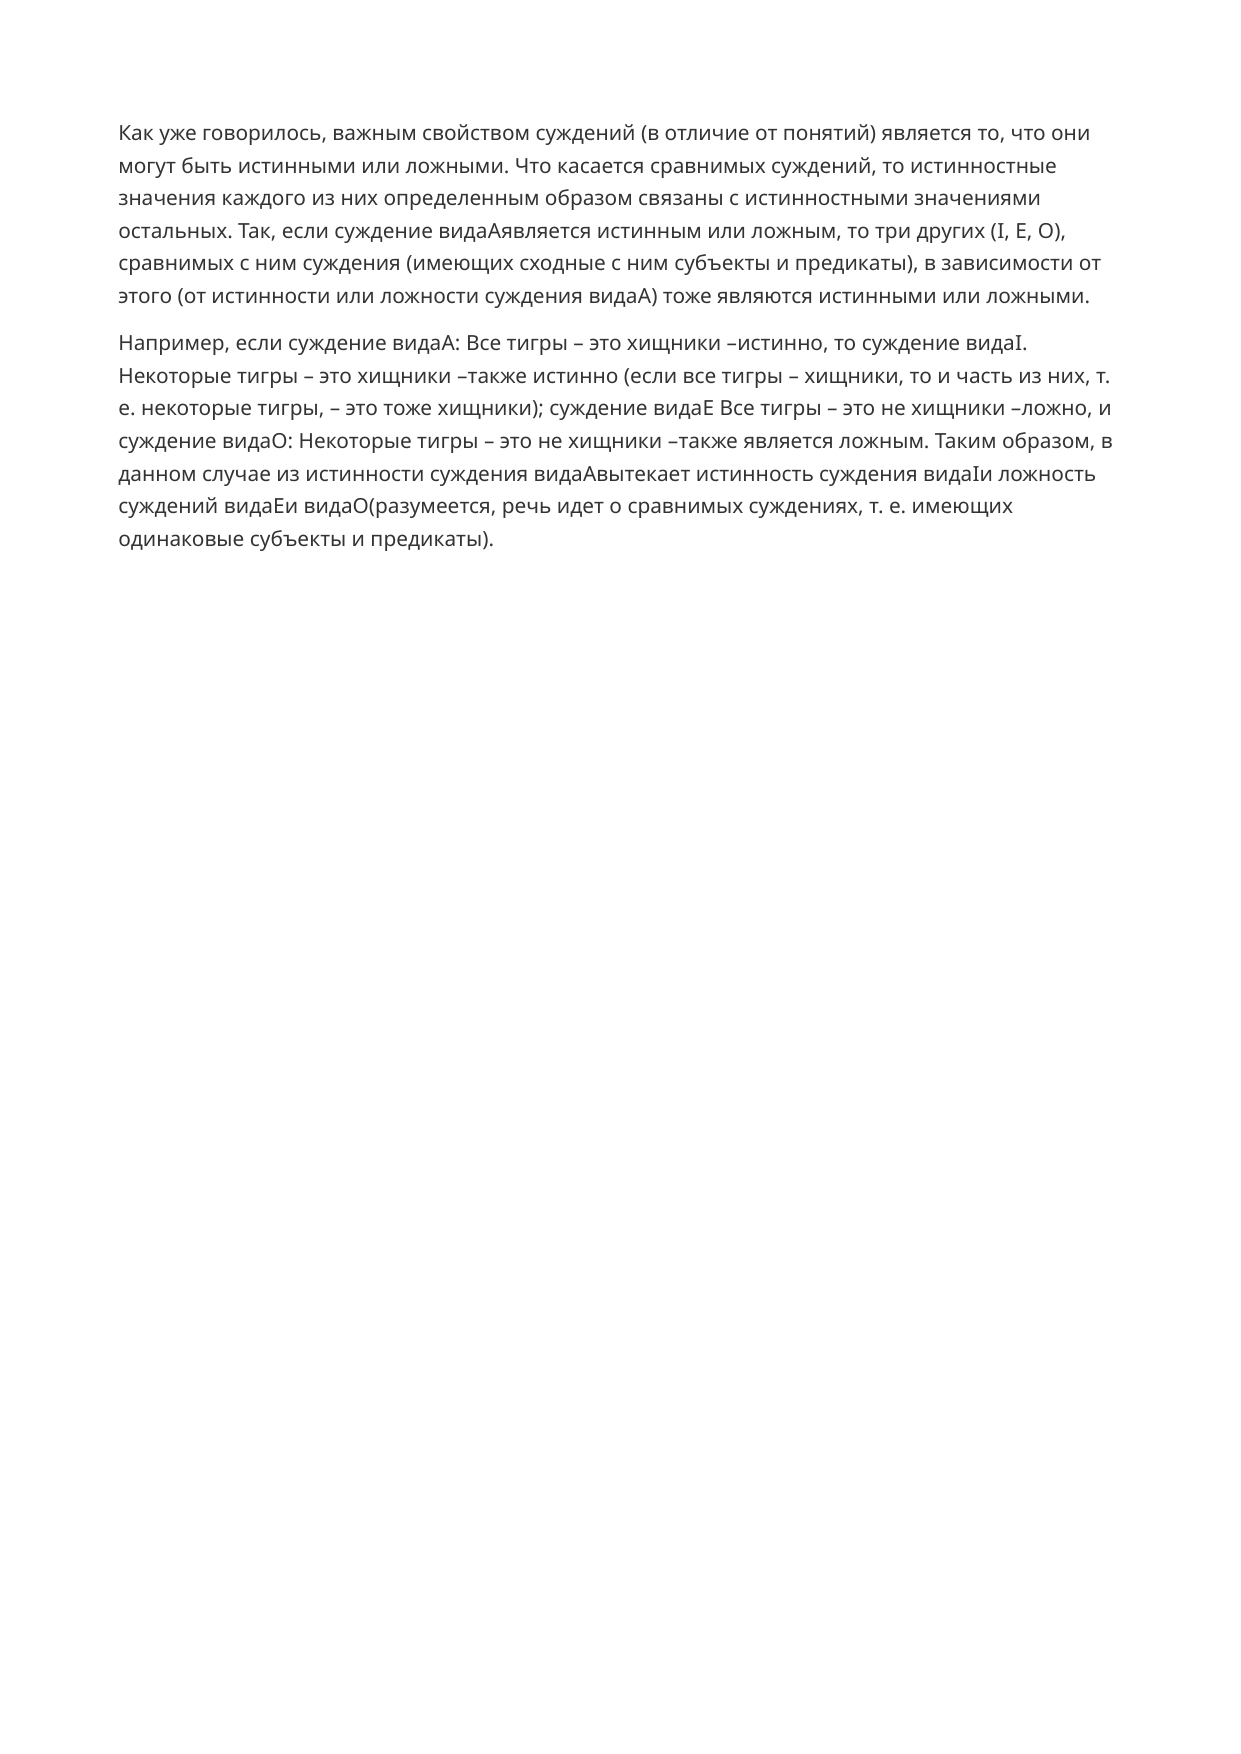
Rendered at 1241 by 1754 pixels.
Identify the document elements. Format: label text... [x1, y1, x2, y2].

text Например, если суждение видаА: Все тигры – это хищники –истинно, то суждение видаI. Некоторые тигры – это хищники –также истинно (если все тигры – хищники, то и часть из них, т. е. некоторые тигры, – это тоже хищники); суждение видаЕ Все тигры – это не хищники –ложно, и суждение видаО: Некоторые тигры – это не хищники –также является ложным. Таким образом, в данном случае из истинности суждения видаАвытекает истинность суждения видаIи ложность суждений видаЕи видаО(разумеется, речь идет о сравнимых суждениях, т. е. имеющих одинаковые субъекты и предикаты). [118, 328, 1122, 552]
text Как уже говорилось, важным свойством суждений (в отличие от понятий) является то, что они могут быть истинными или ложными. Что касается сравнимых суждений, то истинностные значения каждого из них определенным образом связаны с истинностными значениями остальных. Так, если суждение видаАявляется истинным или ложным, то три других (I, Е, О), сравнимых с ним суждения (имеющих сходные с ним субъекты и предикаты), в зависимости от этого (от истинности или ложности суждения видаА) тоже являются истинными или ложными. [118, 118, 1122, 309]
